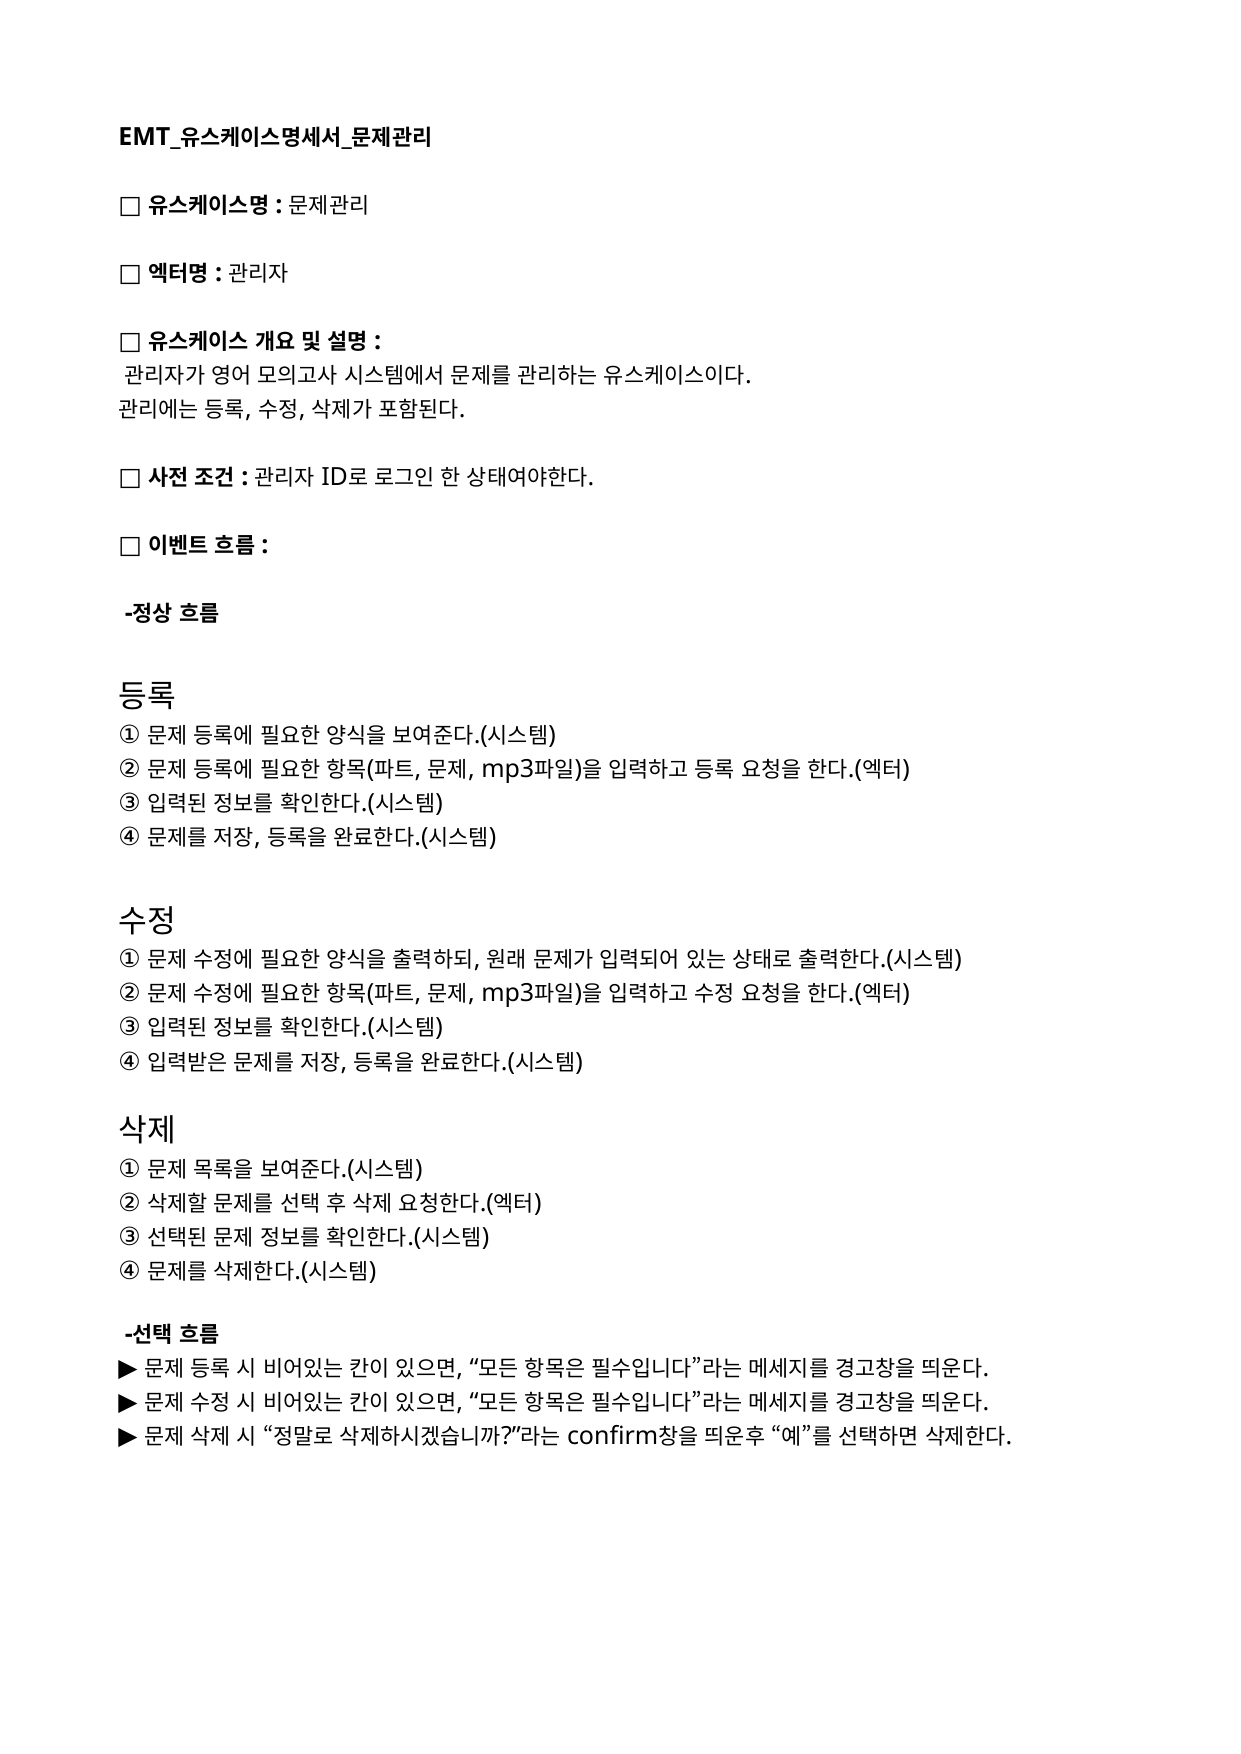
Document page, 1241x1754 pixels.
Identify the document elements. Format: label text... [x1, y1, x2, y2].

text ④ 문제를 삭제한다.(시스템) [118, 1253, 1122, 1287]
text □ 유스케이스명 : 문제관리 [118, 186, 1122, 220]
text ② 문제 수정에 필요한 항목(파트, 문제, mp3파일)을 입력하고 수정 요청을 한다.(엑터) [118, 975, 1122, 1009]
text □ 사전 조건 : 관리자 ID로 로그인 한 상태여야한다. [118, 459, 1122, 493]
text EMT_유스케이스명세서_문제관리 [118, 118, 1122, 152]
text ④ 문제를 저장, 등록을 완료한다.(시스템) [118, 819, 1122, 853]
text 관리자가 영어 모의고사 시스템에서 문제를 관리하는 유스케이스이다. [118, 357, 1122, 391]
text ③ 선택된 문제 정보를 확인한다.(시스템) [118, 1219, 1122, 1253]
text ② 문제 등록에 필요한 항목(파트, 문제, mp3파일)을 입력하고 등록 요청을 한다.(엑터) [118, 751, 1122, 785]
text ▶ 문제 등록 시 비어있는 칸이 있으면, “모든 항목은 필수입니다”라는 메세지를 경고창을 띄운다. [118, 1349, 1122, 1384]
text □ 이벤트 흐름 : [118, 527, 1122, 561]
text ▶ 문제 삭제 시 “정말로 삭제하시겠습니까?”라는 confirm창을 띄운후 “예”를 선택하면 삭제한다. [118, 1418, 1122, 1452]
text 등록 [118, 672, 1122, 717]
text ① 문제 목록을 보여준다.(시스템) [118, 1151, 1122, 1185]
text ① 문제 등록에 필요한 양식을 보여준다.(시스템) [118, 717, 1122, 751]
text -정상 흐름 [118, 595, 1122, 629]
text ① 문제 수정에 필요한 양식을 출력하되, 원래 문제가 입력되어 있는 상태로 출력한다.(시스템) [118, 941, 1122, 975]
text ④ 입력받은 문제를 저장, 등록을 완료한다.(시스템) [118, 1043, 1122, 1077]
text ▶ 문제 수정 시 비어있는 칸이 있으면, “모든 항목은 필수입니다”라는 메세지를 경고창을 띄운다. [118, 1384, 1122, 1418]
text ③ 입력된 정보를 확인한다.(시스템) [118, 785, 1122, 819]
text ③ 입력된 정보를 확인한다.(시스템) [118, 1009, 1122, 1043]
text ② 삭제할 문제를 선택 후 삭제 요청한다.(엑터) [118, 1185, 1122, 1219]
text 삭제 [118, 1106, 1122, 1151]
text 관리에는 등록, 수정, 삭제가 포함된다. [118, 391, 1122, 425]
text 수정 [118, 896, 1122, 941]
text □ 엑터명 : 관리자 [118, 254, 1122, 288]
text □ 유스케이스 개요 및 설명 : [118, 322, 1122, 357]
text -선택 흐름 [118, 1316, 1122, 1349]
